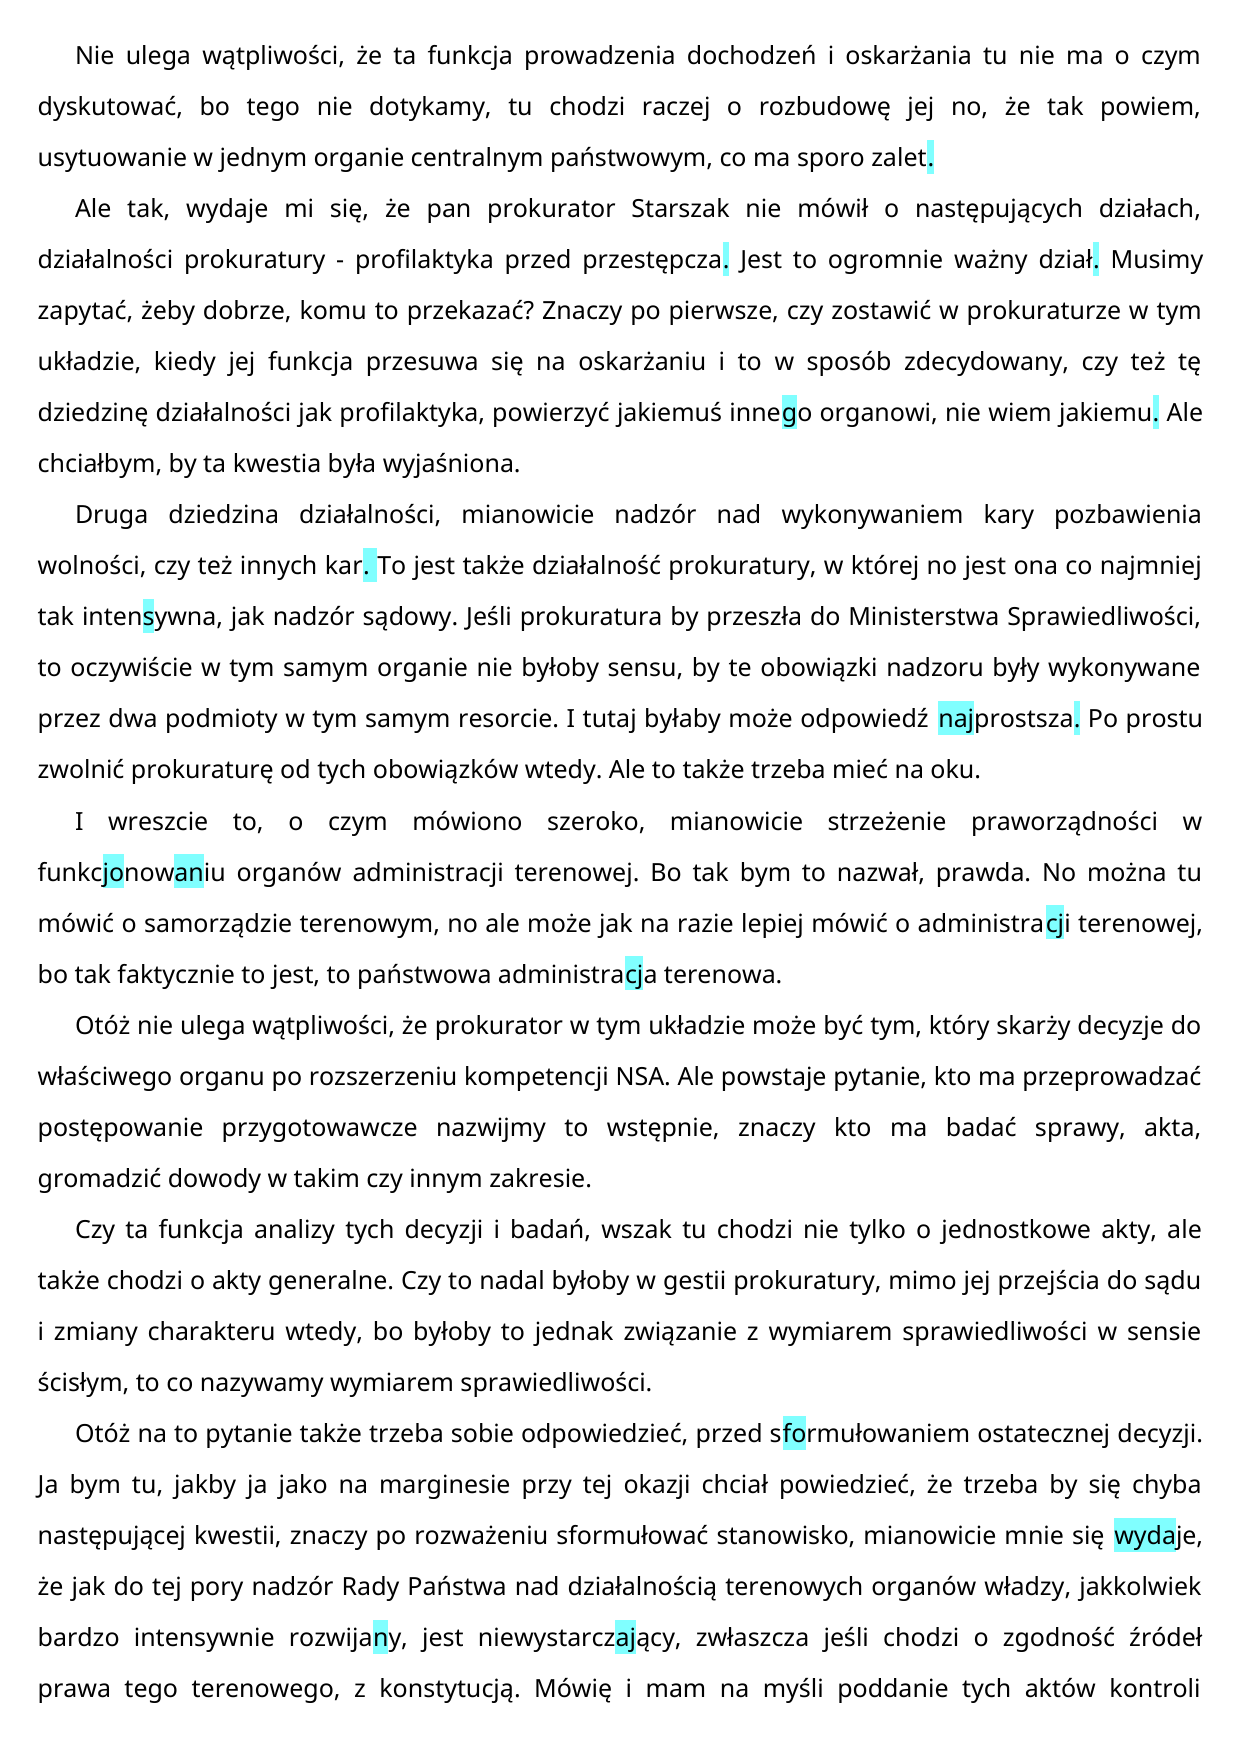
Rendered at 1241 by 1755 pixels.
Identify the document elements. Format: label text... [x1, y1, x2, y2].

text I wreszcie to, o czym mówiono szeroko, mianowicie strzeżenie praworządności w funkcjonowaniu organów administracji terenowej. Bo tak bym to nazwał, prawda. No można tu mówić o samorządzie terenowym, no ale może jak na razie lepiej mówić o administracji terenowej, bo tak faktycznie to jest, to państwowa administracja terenowa. [37, 803, 1203, 990]
text Druga dziedzina działalności, mianowicie nadzór nad wykonywaniem kary pozbawienia wolności, czy też innych kar. To jest także działalność prokuratury, w której no jest ona co najmniej tak intensywna, jak nadzór sądowy. Jeśli prokuratura by przeszła do Ministerstwa Sprawiedliwości, to oczywiście w tym samym organie nie byłoby sensu, by te obowiązki nadzoru były wykonywane przez dwa podmioty w tym samym resorcie. I tutaj byłaby może odpowiedź najprostsza. Po prostu zwolnić prokuraturę od tych obowiązków wtedy. Ale to także trzeba mieć na oku. [37, 497, 1203, 786]
text Nie ulega wątpliwości, że ta funkcja prowadzenia dochodzeń i oskarżania tu nie ma o czym dyskutować, bo tego nie dotykamy, tu chodzi raczej o rozbudowę jej no, że tak powiem, usytuowanie w jednym organie centralnym państwowym, co ma sporo zalet. [37, 37, 1203, 174]
text Czy ta funkcja analizy tych decyzji i badań, wszak tu chodzi nie tylko o jednostkowe akty, ale także chodzi o akty generalne. Czy to nadal byłoby w gestii prokuratury, mimo jej przejścia do sądu i zmiany charakteru wtedy, bo byłoby to jednak związanie z wymiarem sprawiedliwości w sensie ścisłym, to co nazywamy wymiarem sprawiedliwości. [37, 1211, 1203, 1399]
text Otóż na to pytanie także trzeba sobie odpowiedzieć, przed sformułowaniem ostatecznej decyzji. Ja bym tu, jakby ja jako na marginesie przy tej okazji chciał powiedzieć, że trzeba by się chyba następującej kwestii, znaczy po rozważeniu sformułować stanowisko, mianowicie mnie się wydaje, że jak do tej pory nadzór Rady Państwa nad działalnością terenowych organów władzy, jakkolwiek bardzo intensywnie rozwijany, jest niewystarczający, zwłaszcza jeśli chodzi o zgodność źródeł prawa tego terenowego, z konstytucją. Mówię i mam na myśli poddanie tych aktów kontroli [37, 1416, 1203, 1705]
text Ale tak, wydaje mi się, że pan prokurator Starszak nie mówił o następujących działach, działalności prokuratury - profilaktyka przed przestępcza. Jest to ogromnie ważny dział. Musimy zapytać, żeby dobrze, komu to przekazać? Znaczy po pierwsze, czy zostawić w prokuraturze w tym układzie, kiedy jej funkcja przesuwa się na oskarżaniu i to w sposób zdecydowany, czy też tę dziedzinę działalności jak profilaktyka, powierzyć jakiemuś innego organowi, nie wiem jakiemu. Ale chciałbym, by ta kwestia była wyjaśniona. [37, 191, 1203, 480]
text Otóż nie ulega wątpliwości, że prokurator w tym układzie może być tym, który skarży decyzje do właściwego organu po rozszerzeniu kompetencji NSA. Ale powstaje pytanie, kto ma przeprowadzać postępowanie przygotowawcze nazwijmy to wstępnie, znaczy kto ma badać sprawy, akta, gromadzić dowody w takim czy innym zakresie. [37, 1007, 1203, 1194]
